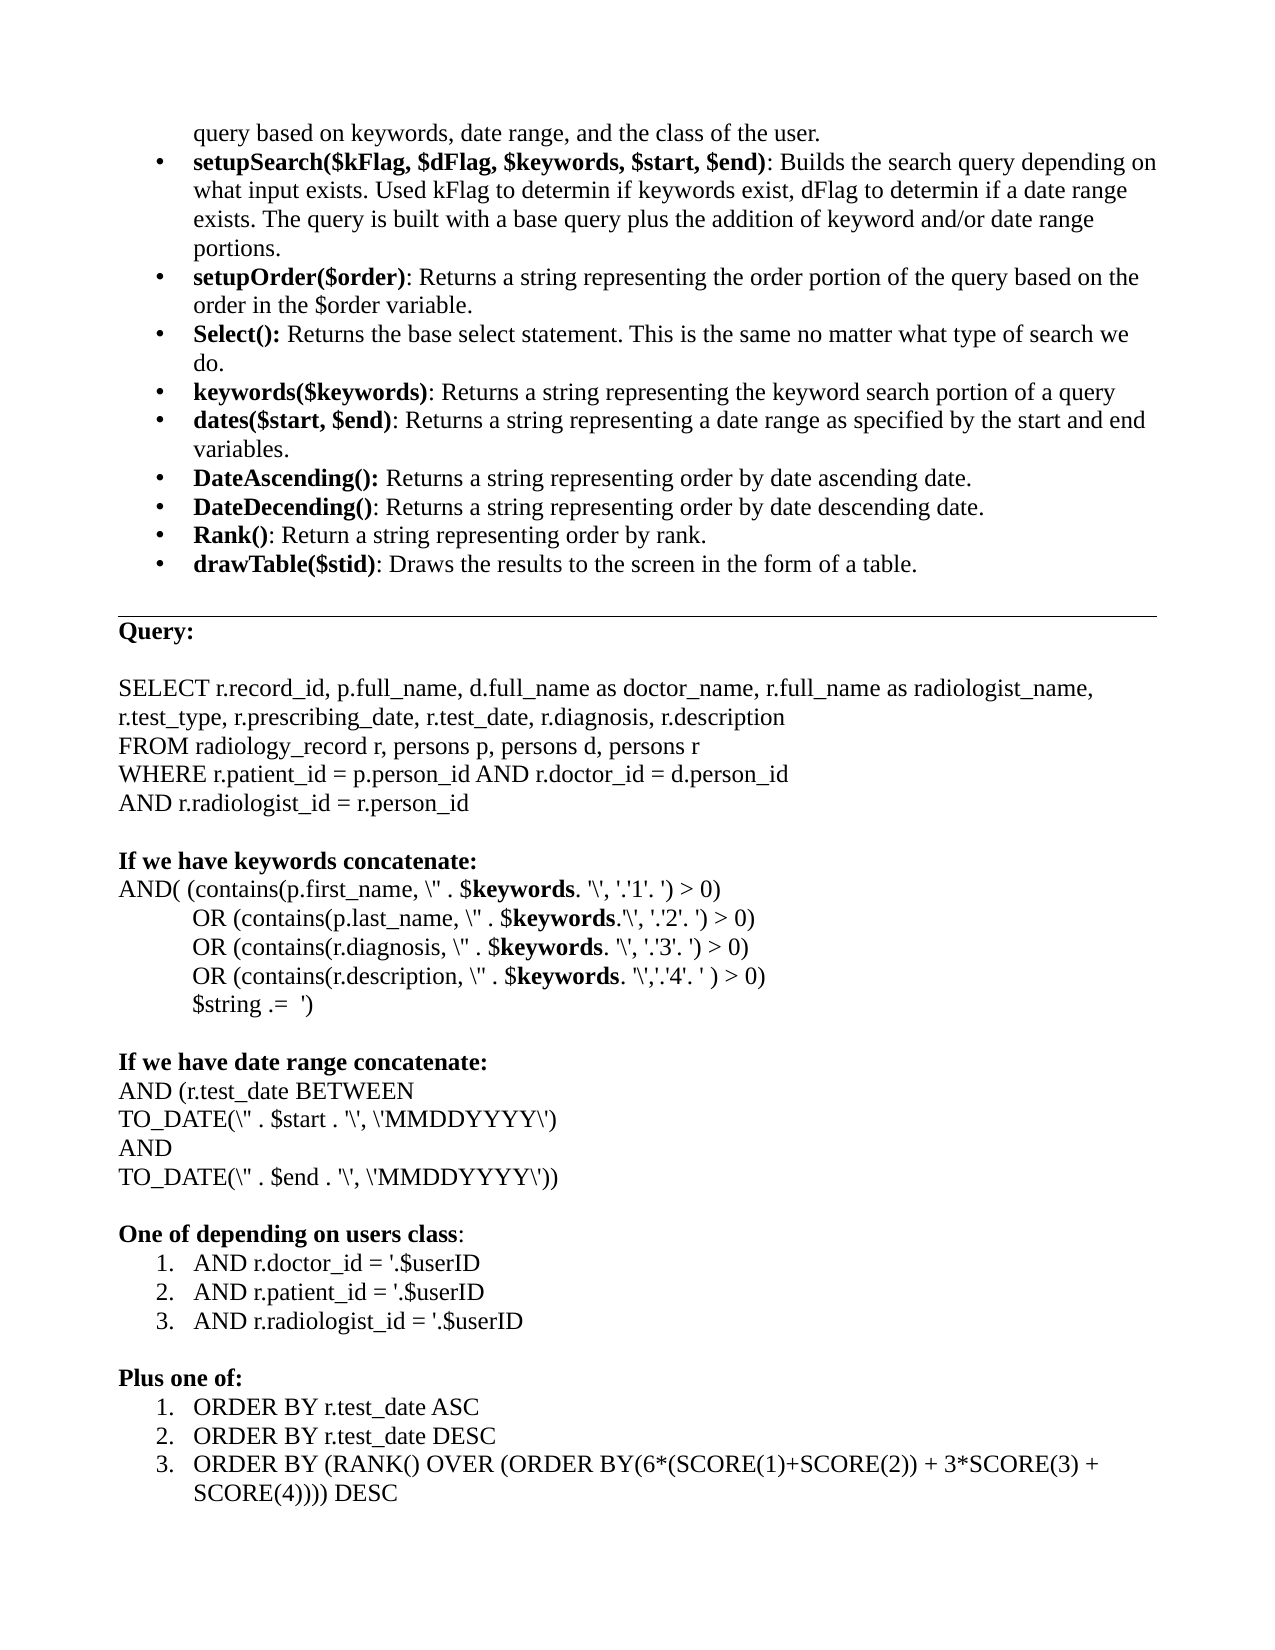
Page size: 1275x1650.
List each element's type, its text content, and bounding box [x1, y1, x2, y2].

list dates($start, $end): Returns a string representing a date range as specified by the start and end variables. [156, 406, 1157, 463]
list ORDER BY (RANK() OVER (ORDER BY(6*(SCORE(1)+SCORE(2)) + 3*SCORE(3) + SCORE(4)))) DESC [156, 1449, 1157, 1507]
text $string .= ') [118, 989, 1157, 1018]
list DateDecending(): Returns a string representing order by date descending date. [156, 492, 1157, 521]
text AND r.radiologist_id = r.person_id [118, 788, 1157, 817]
list AND r.patient_id = '.$userID [156, 1277, 1157, 1306]
text If we have keywords concatenate: [118, 846, 1157, 874]
text Plus one of: [118, 1363, 1157, 1392]
text AND (r.test_date BETWEEN [118, 1076, 1157, 1104]
list Rank(): Return a string representing order by rank. [156, 521, 1157, 549]
list setupSearch($kFlag, $dFlag, $keywords, $start, $end): Builds the search query depending on what input exists. Used kFlag to determin if keywords exist, dFlag to determin if a date range exists. The query is built with a base query plus the addition of keyword and/or date range portions. [156, 147, 1157, 262]
list setupOrder($order): Returns a string representing the order portion of the query based on the order in the $order variable. [156, 262, 1157, 319]
text AND( (contains(p.first_name, \'' . $keywords. '\', '.'1'. ') > 0) [118, 874, 1157, 903]
text If we have date range concatenate: [118, 1047, 1157, 1076]
text TO_DATE(\'' . $start . '\', \'MMDDYYYY\') [118, 1104, 1157, 1133]
list query based on keywords, date range, and the class of the user. [156, 118, 1157, 147]
list ORDER BY r.test_date DESC [156, 1421, 1157, 1449]
text One of depending on users class: [118, 1219, 1157, 1248]
list ORDER BY r.test_date ASC [156, 1392, 1157, 1421]
text FROM radiology_record r, persons p, persons d, persons r [118, 731, 1157, 759]
list DateAscending(): Returns a string representing order by date ascending date. [156, 463, 1157, 492]
text OR (contains(r.diagnosis, \'' . $keywords. '\', '.'3'. ') > 0) [118, 932, 1157, 961]
list AND r.doctor_id = '.$userID [156, 1248, 1157, 1277]
text Query: [118, 617, 1157, 644]
text WHERE r.patient_id = p.person_id AND r.doctor_id = d.person_id [118, 759, 1157, 788]
text OR (contains(r.description, \'' . $keywords. '\','.'4'. ' ) > 0) [118, 961, 1157, 989]
text TO_DATE(\'' . $end . '\', \'MMDDYYYY\')) [118, 1162, 1157, 1191]
list drawTable($stid): Draws the results to the screen in the form of a table. [156, 549, 1157, 578]
list Select(): Returns the base select statement. This is the same no matter what type of search we do. [156, 319, 1157, 377]
list AND r.radiologist_id = '.$userID [156, 1306, 1157, 1334]
text SELECT r.record_id, p.full_name, d.full_name as doctor_name, r.full_name as radiologist_name, r.test_type, r.prescribing_date, r.test_date, r.diagnosis, r.description [118, 673, 1157, 731]
text OR (contains(p.last_name, \'' . $keywords.'\', '.'2'. ') > 0) [118, 903, 1157, 932]
list keywords($keywords): Returns a string representing the keyword search portion of a query [156, 377, 1157, 406]
text AND [118, 1133, 1157, 1162]
